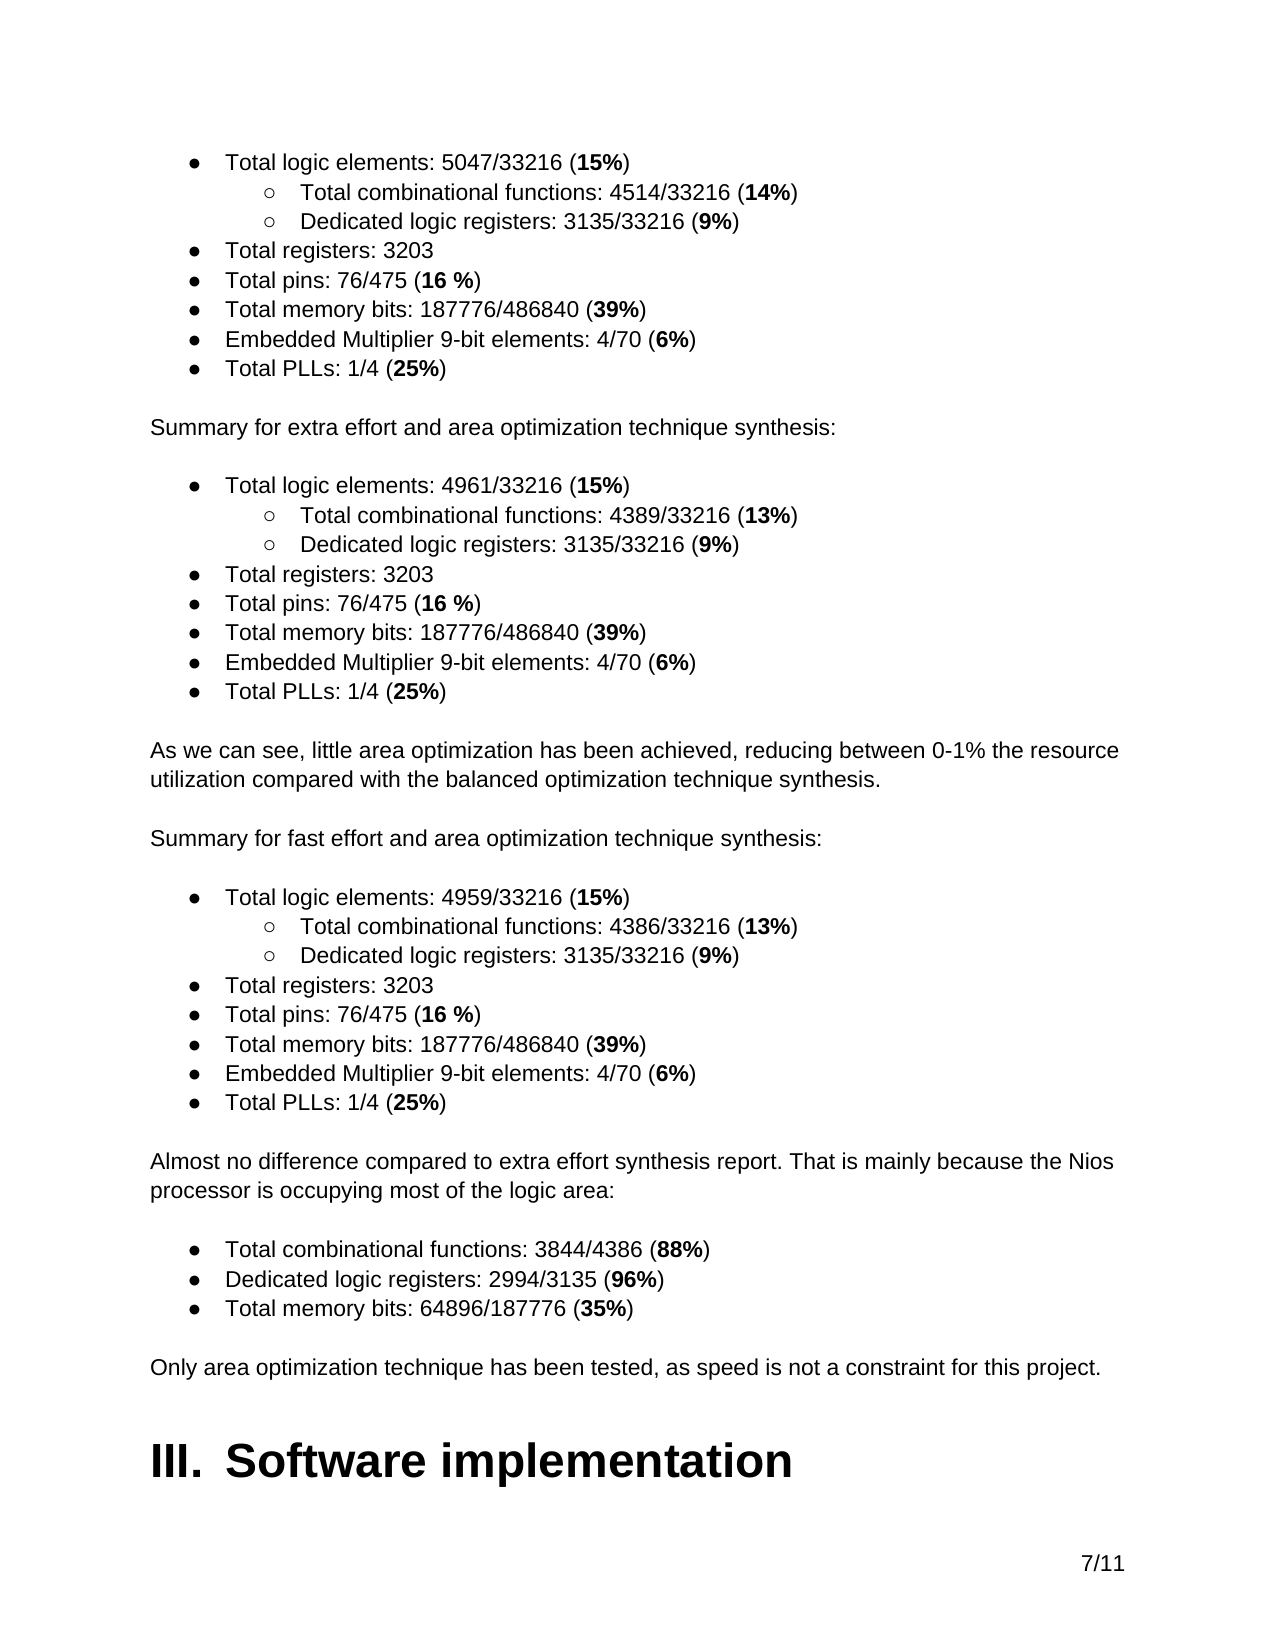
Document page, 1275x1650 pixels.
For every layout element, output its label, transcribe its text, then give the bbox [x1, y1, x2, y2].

list Embedded Multiplier 9-bit elements: 4/70 (6%) [187, 1061, 1125, 1086]
list Dedicated logic registers: 3135/33216 (9%) [262, 532, 1125, 557]
list Total PLLs: 1/4 (25%) [187, 1090, 1125, 1116]
list Total logic elements: 5047/33216 (15%) [187, 150, 1125, 176]
subtitle III. Software implementation [150, 1434, 1125, 1487]
list Total logic elements: 4959/33216 (15%) [187, 884, 1125, 910]
list Total registers: 3203 [187, 238, 1125, 264]
text Almost no difference compared to extra effort synthesis report. That is mainly because the Nios processor is occupying most of the logic area: [150, 1149, 1125, 1204]
list Total registers: 3203 [187, 561, 1125, 587]
text As we can see, little area optimization has been achieved, reducing between 0-1% the resource utilization compared with the balanced optimization technique synthesis. [150, 737, 1125, 792]
list Total combinational functions: 3844/4386 (88%) [187, 1237, 1125, 1262]
list Dedicated logic registers: 2994/3135 (96%) [187, 1266, 1125, 1292]
list Total memory bits: 187776/486840 (39%) [187, 620, 1125, 646]
text Summary for fast effort and area optimization technique synthesis: [150, 826, 1125, 851]
list Total pins: 76/475 (16 %) [187, 591, 1125, 616]
list Total logic elements: 4961/33216 (15%) [187, 473, 1125, 499]
list Total combinational functions: 4514/33216 (14%) [262, 179, 1125, 205]
list Dedicated logic registers: 3135/33216 (9%) [262, 943, 1125, 969]
list Total memory bits: 187776/486840 (39%) [187, 1031, 1125, 1057]
list Total PLLs: 1/4 (25%) [187, 679, 1125, 704]
text Summary for extra effort and area optimization technique synthesis: [150, 414, 1125, 440]
text Only area optimization technique has been tested, as speed is not a constraint for this project. [150, 1354, 1125, 1380]
list Embedded Multiplier 9-bit elements: 4/70 (6%) [187, 649, 1125, 675]
list Total combinational functions: 4386/33216 (13%) [262, 914, 1125, 939]
list Total registers: 3203 [187, 972, 1125, 998]
list Total pins: 76/475 (16 %) [187, 1002, 1125, 1027]
list Total pins: 76/475 (16 %) [187, 267, 1125, 293]
list Total memory bits: 64896/187776 (35%) [187, 1296, 1125, 1321]
list Dedicated logic registers: 3135/33216 (9%) [262, 209, 1125, 234]
list Total combinational functions: 4389/33216 (13%) [262, 502, 1125, 528]
list Total PLLs: 1/4 (25%) [187, 356, 1125, 381]
list Total memory bits: 187776/486840 (39%) [187, 297, 1125, 322]
list Embedded Multiplier 9-bit elements: 4/70 (6%) [187, 326, 1125, 352]
